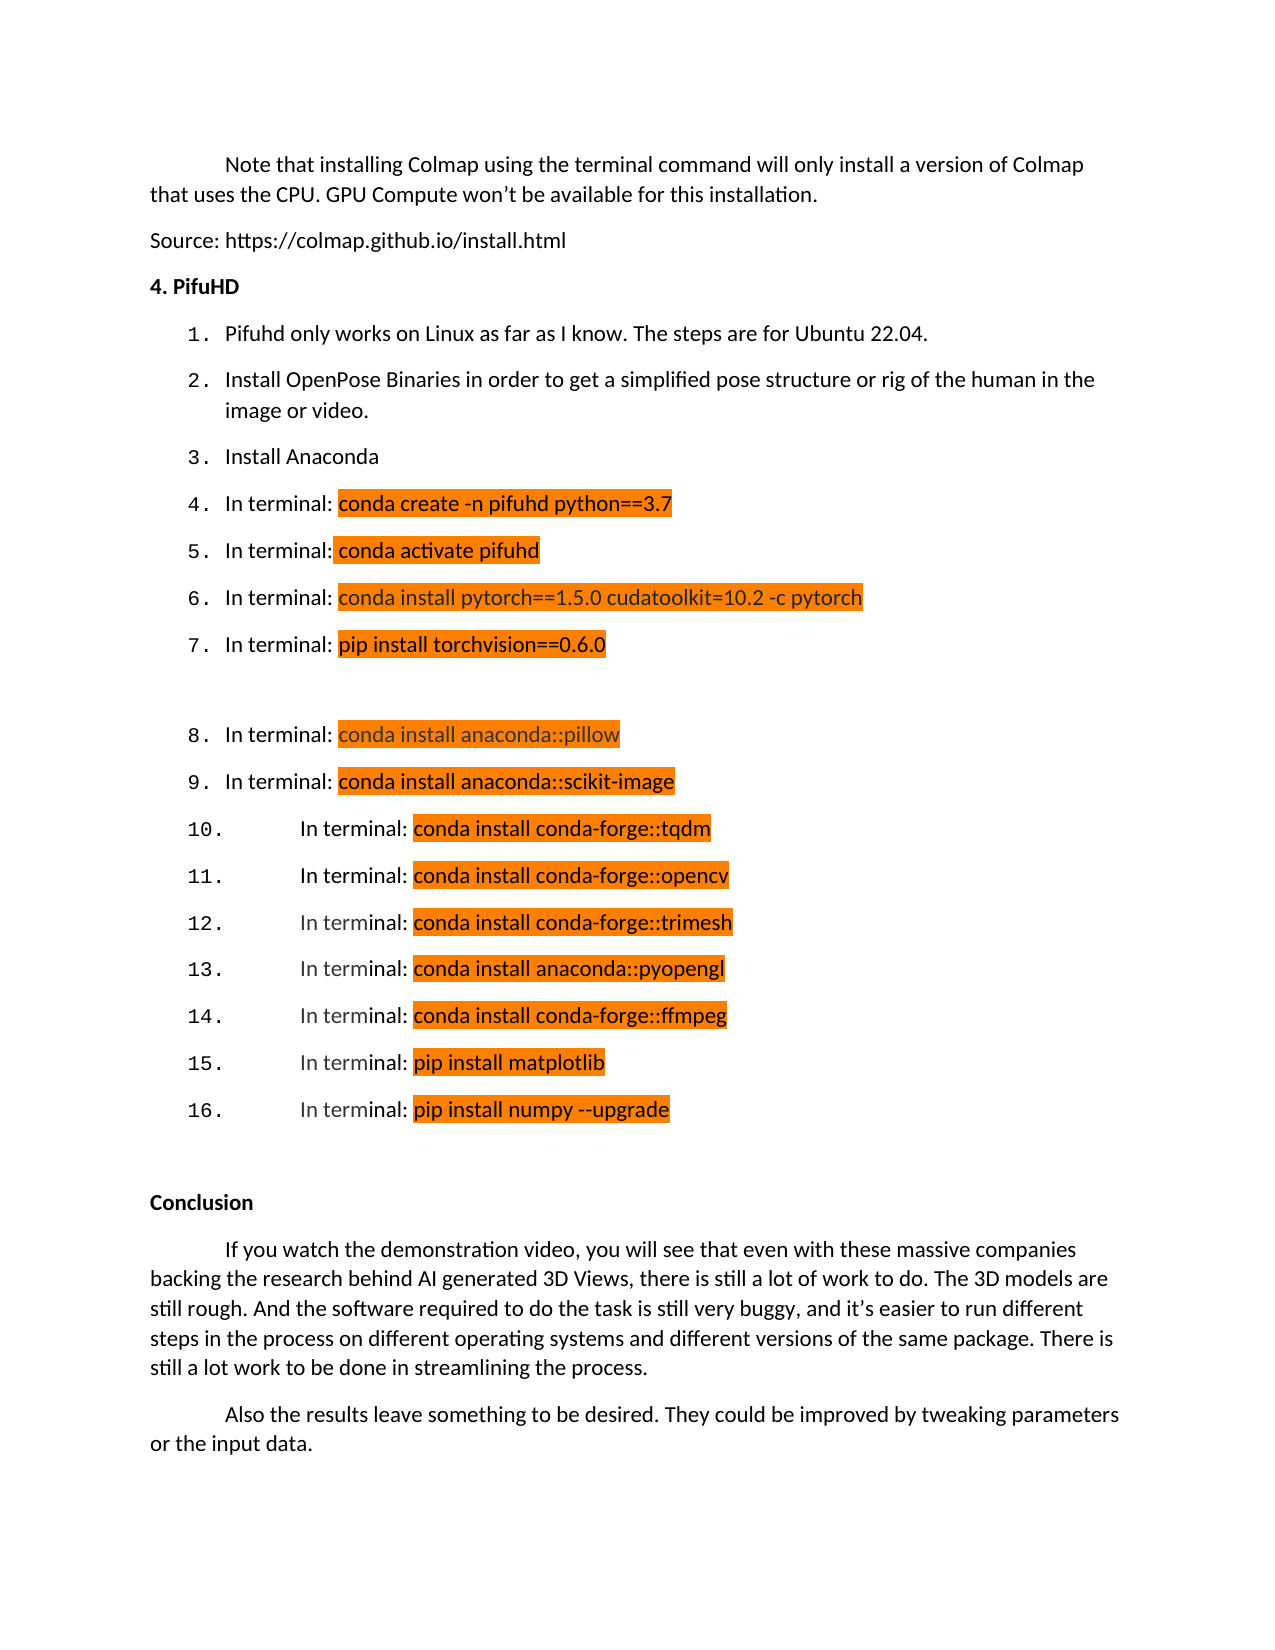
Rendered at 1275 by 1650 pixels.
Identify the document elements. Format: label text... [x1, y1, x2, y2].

list In terminal: conda create -n pifuhd python==3.7 [187, 489, 1125, 518]
text 4. PifuHD [150, 272, 1125, 300]
text Conclusion [150, 1188, 1125, 1216]
list In terminal: conda install conda-forge::trimesh [187, 908, 1125, 936]
text If you watch the demonstration video, you will see that even with these massive companies backing the research behind AI generated 3D Views, there is still a lot of work to do. The 3D models are still rough. And the software required to do the task is still very buggy, and it’s easier to run different steps in the process on different operating systems and different versions of the same package. There is still a lot work to be done in streamlining the process. [150, 1235, 1125, 1381]
text Also the results leave something to be desired. They could be improved by tweaking parameters or the input data. [150, 1400, 1125, 1457]
text Source: https://colmap.github.io/install.html [150, 226, 1125, 254]
list Install OpenPose Binaries in order to get a simplified pose structure or rig of the human in the image or video. [187, 366, 1125, 424]
list In terminal: pip install matplotlib [187, 1048, 1125, 1077]
text Note that installing Colmap using the terminal command will only install a version of Colmap that uses the CPU. GPU Compute won’t be available for this installation. [150, 150, 1125, 208]
list In terminal: pip install torchvision==0.6.0 [187, 630, 1125, 658]
list Install Anaconda [187, 442, 1125, 471]
list In terminal: conda install conda-forge::tqdm [187, 814, 1125, 842]
list In terminal: conda install pytorch==1.5.0 cudatoolkit=10.2 -c pytorch [187, 583, 1125, 611]
list In terminal: conda activate pifuhd [187, 536, 1125, 564]
list In terminal: conda install anaconda::pyopengl [187, 954, 1125, 983]
list In terminal: conda install conda-forge::opencv [187, 861, 1125, 889]
list In terminal: conda install anaconda::pillow [187, 720, 1125, 749]
list In terminal: conda install conda-forge::ffmpeg [187, 1001, 1125, 1030]
list Pifuhd only works on Linux as far as I know. The steps are for Ubuntu 22.04. [187, 319, 1125, 347]
list In terminal: pip install numpy --upgrade [187, 1095, 1125, 1124]
list In terminal: conda install anaconda::scikit-image [187, 767, 1125, 796]
